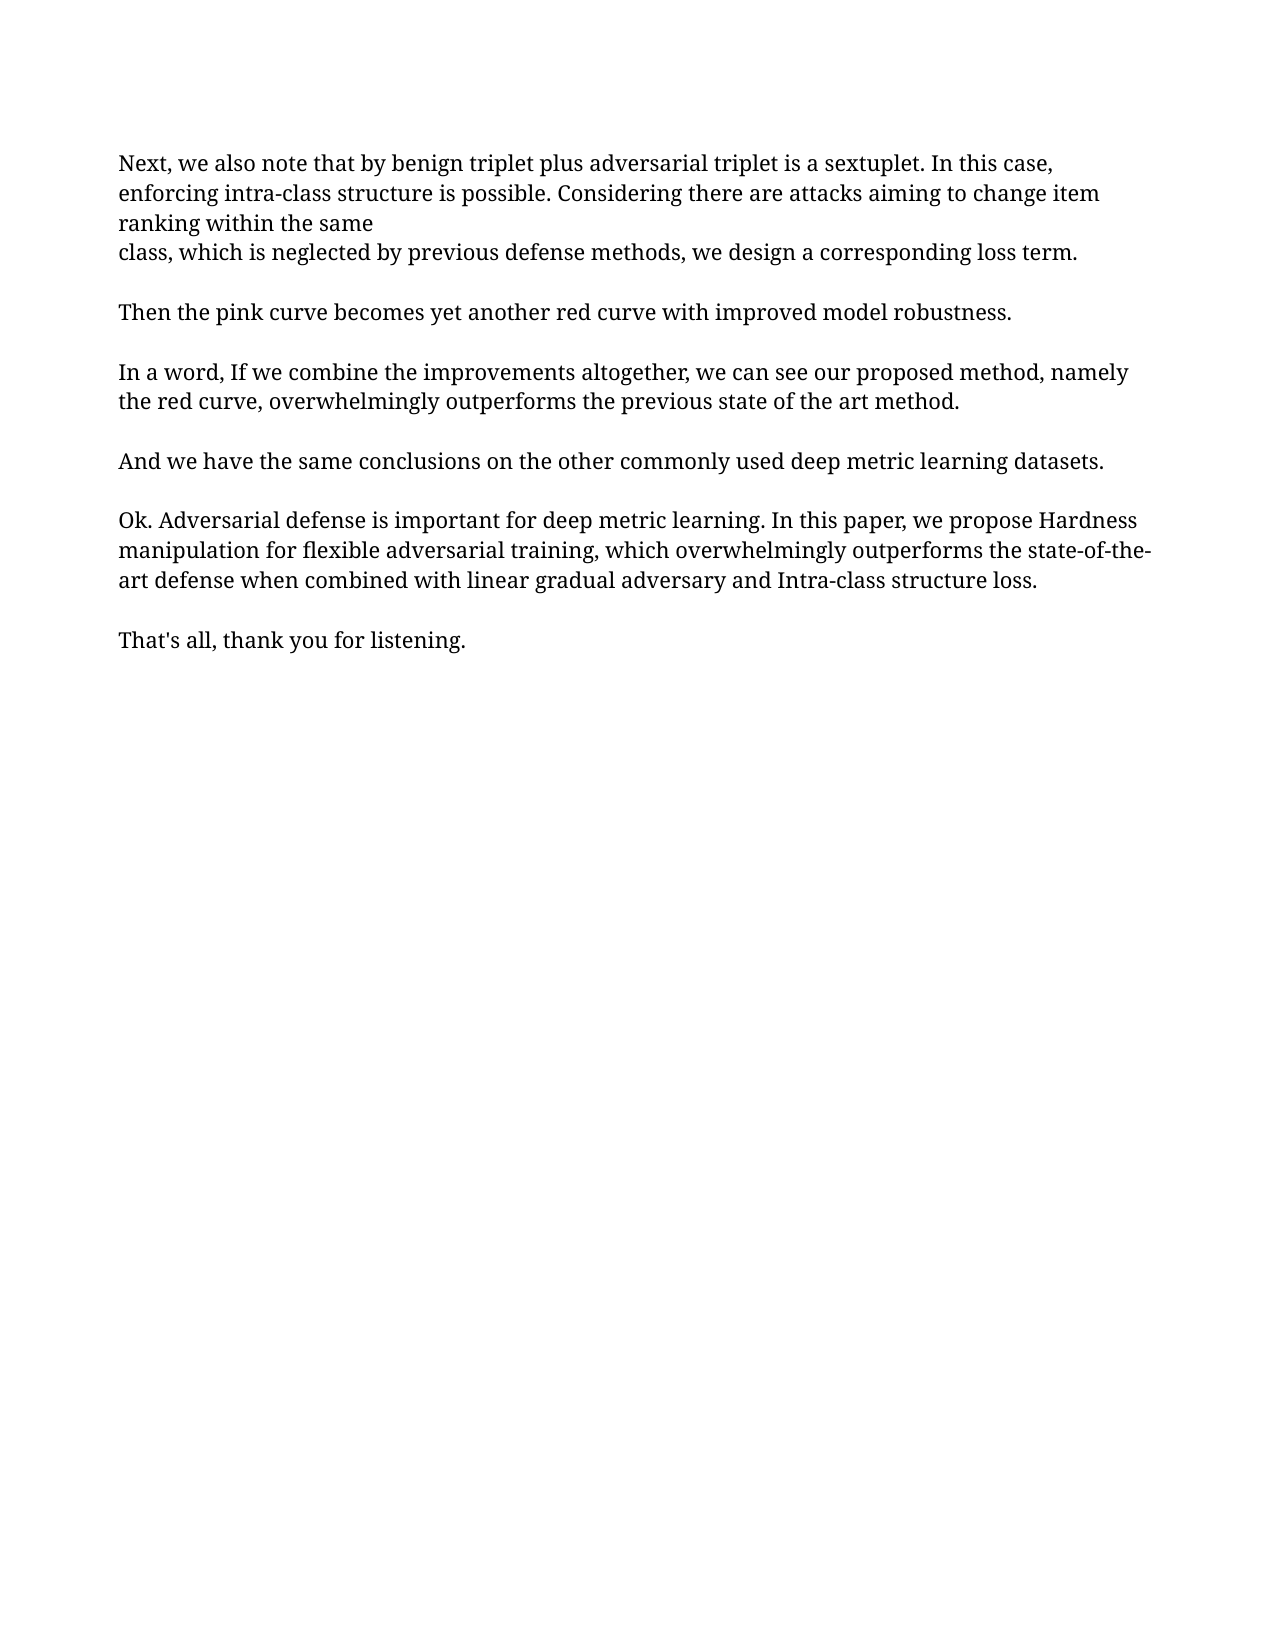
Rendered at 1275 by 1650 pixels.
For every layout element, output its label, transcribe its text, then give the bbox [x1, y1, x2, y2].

text Next, we also note that by benign triplet plus adversarial triplet is a sextuplet. In this case, enforcing intra-class structure is possible. Considering there are attacks aiming to change item ranking within the same [118, 148, 1157, 237]
text class, which is neglected by previous defense methods, we design a corresponding loss term. [118, 237, 1157, 267]
text Ok. Adversarial defense is important for deep metric learning. In this paper, we propose Hardness manipulation for flexible adversarial training, which overwhelmingly outperforms the state-of-the-art defense when combined with linear gradual adversary and Intra-class structure loss. [118, 505, 1157, 595]
text In a word, If we combine the improvements altogether, we can see our proposed method, namely the red curve, overwhelmingly outperforms the previous state of the art method. [118, 356, 1157, 416]
text Then the pink curve becomes yet another red curve with improved model robustness. [118, 297, 1157, 327]
text That's all, thank you for listening. [118, 624, 1157, 654]
text And we have the same conclusions on the other commonly used deep metric learning datasets. [118, 446, 1157, 476]
